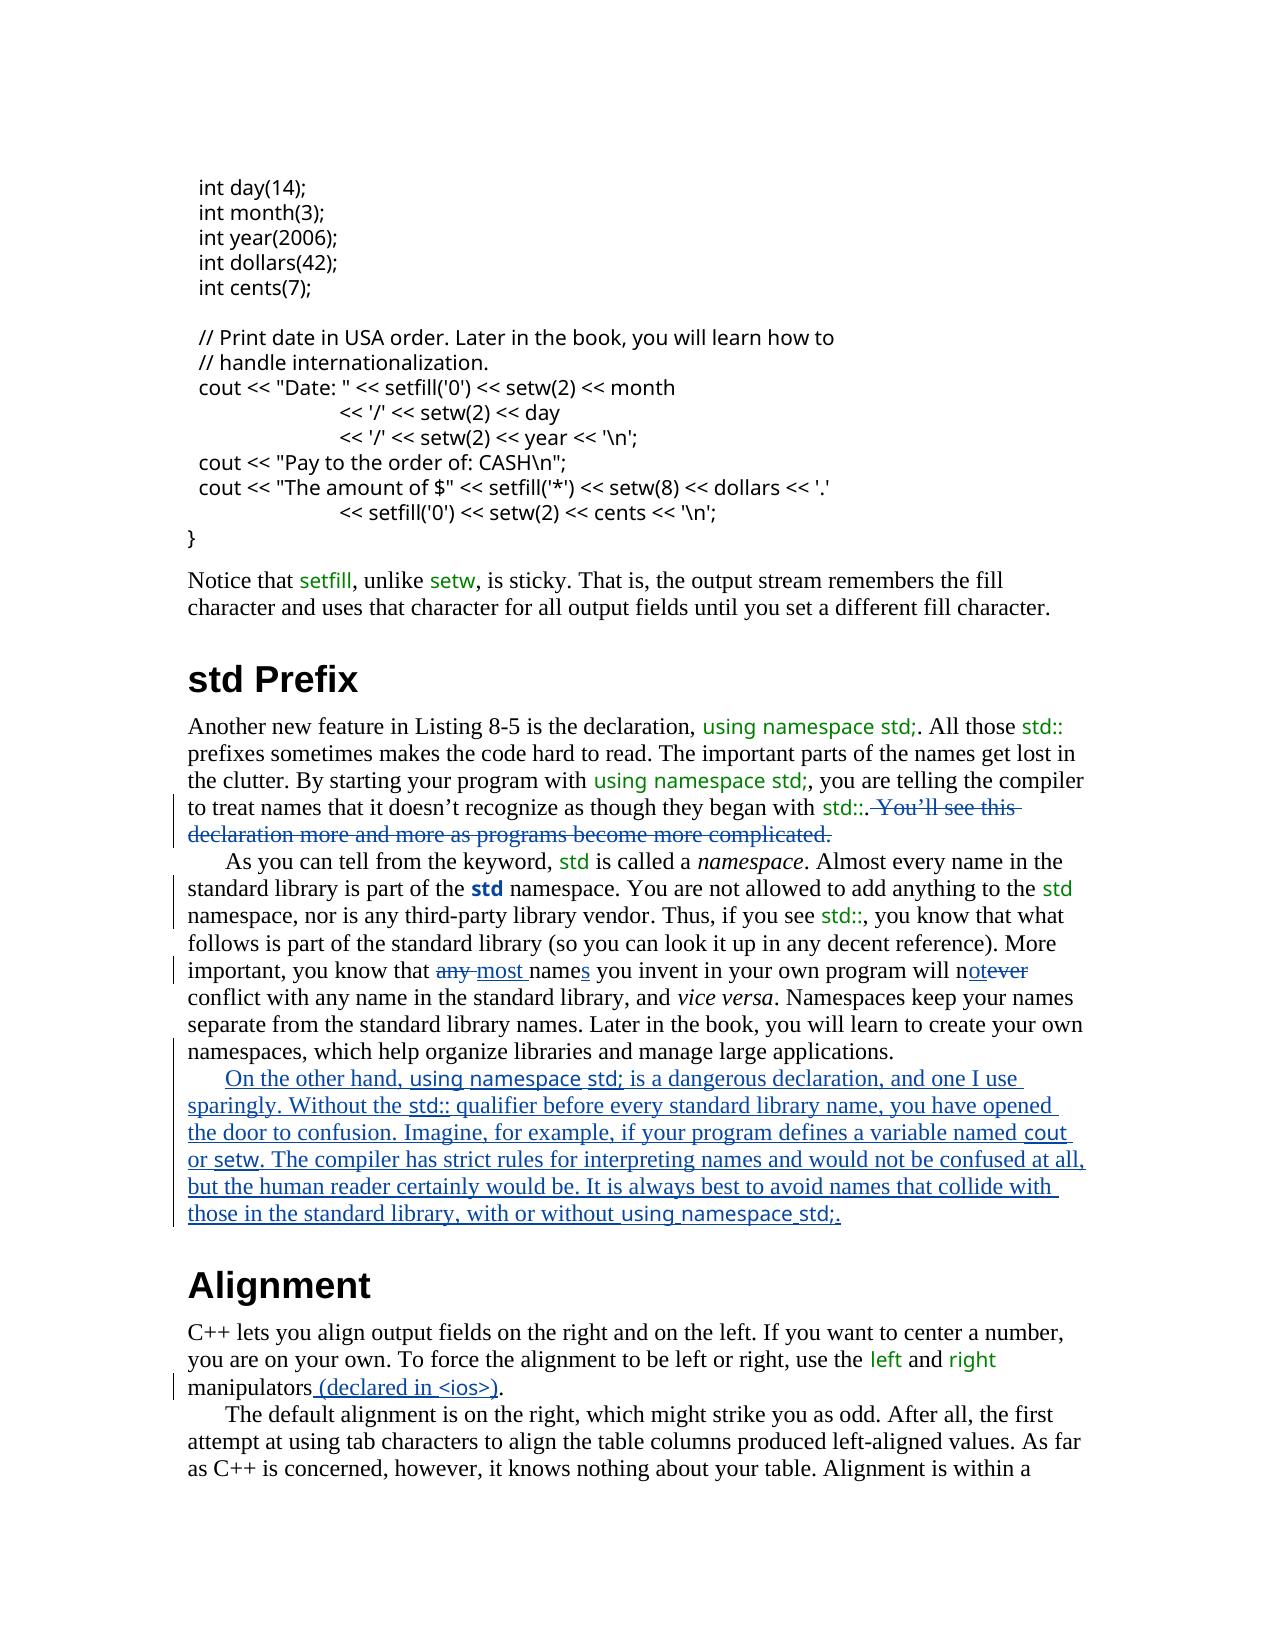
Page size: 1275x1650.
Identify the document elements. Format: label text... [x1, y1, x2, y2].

text int year(2006); [187, 225, 1072, 250]
text Another new feature in Listing 8-5 is the declaration, using namespace std;. All those std:: prefixes sometimes makes the code hard to read. The important parts of the names get lost in the clutter. By starting your program with using namespace std;, you are telling the compiler to treat names that it doesn’t recognize as though they began with std::. [187, 713, 1087, 848]
text int cents(7); [187, 275, 1072, 300]
text << setfill('0') << setw(2) << cents << '\n'; [187, 500, 1072, 525]
subtitle Alignment [187, 1265, 1087, 1307]
text // Print date in USA order. Later in the book, you will learn how to [187, 325, 1072, 350]
text << '/' << setw(2) << day [187, 400, 1072, 425]
text The default alignment is on the right, which might strike you as odd. After all, the first attempt at using tab characters to align the table columns produced left-aligned values. As far as C++ is concerned, however, it knows nothing about your table. Alignment is within a [187, 1400, 1087, 1482]
text Notice that setfill, unlike setw, is sticky. That is, the output stream remembers the fill character and uses that character for all output fields until you set a different fill character. [187, 567, 1087, 621]
text // handle internationalization. [187, 350, 1072, 375]
text cout << "Pay to the order of: CASH\n"; [187, 450, 1072, 475]
text cout << "Date: " << setfill('0') << setw(2) << month [187, 375, 1072, 400]
text C++ lets you align output fields on the right and on the left. If you want to center a number, you are on your own. To force the alignment to be left or right, use the left and right manipulators (declared in <ios>). [187, 1319, 1087, 1400]
text << '/' << setw(2) << year << '\n'; [187, 425, 1072, 450]
text cout << "The amount of $" << setfill('*') << setw(8) << dollars << '.' [187, 475, 1072, 500]
text } [187, 525, 1072, 550]
subtitle std Prefix [187, 658, 1087, 700]
text int day(14); [187, 175, 1072, 200]
text On the other hand, using namespace std; is a dangerous declaration, and one I use sparingly. Without the std:: qualifier before every standard library name, you have opened the door to confusion. Imagine, for example, if your program defines a variable named cout or setw. The compiler has strict rules for interpreting names and would not be confused at all, but the human reader certainly would be. It is always best to avoid names that collide with those in the standard library, with or without using namespace std;. [187, 1065, 1087, 1227]
text As you can tell from the keyword, std is called a namespace. Almost every name in the standard library is part of the std namespace. You are not allowed to add anything to the std namespace, nor is any third-party library vendor. Thus, if you see std::, you know that what follows is part of the standard library (so you can look it up in any decent reference). More important, you know that most names you invent in your own program will not conflict with any name in the standard library, and vice versa. Namespaces keep your names separate from the standard library names. Later in the book, you will learn to create your own namespaces, which help organize libraries and manage large applications. [187, 848, 1087, 1065]
text int dollars(42); [187, 250, 1072, 275]
text int month(3); [187, 200, 1072, 225]
